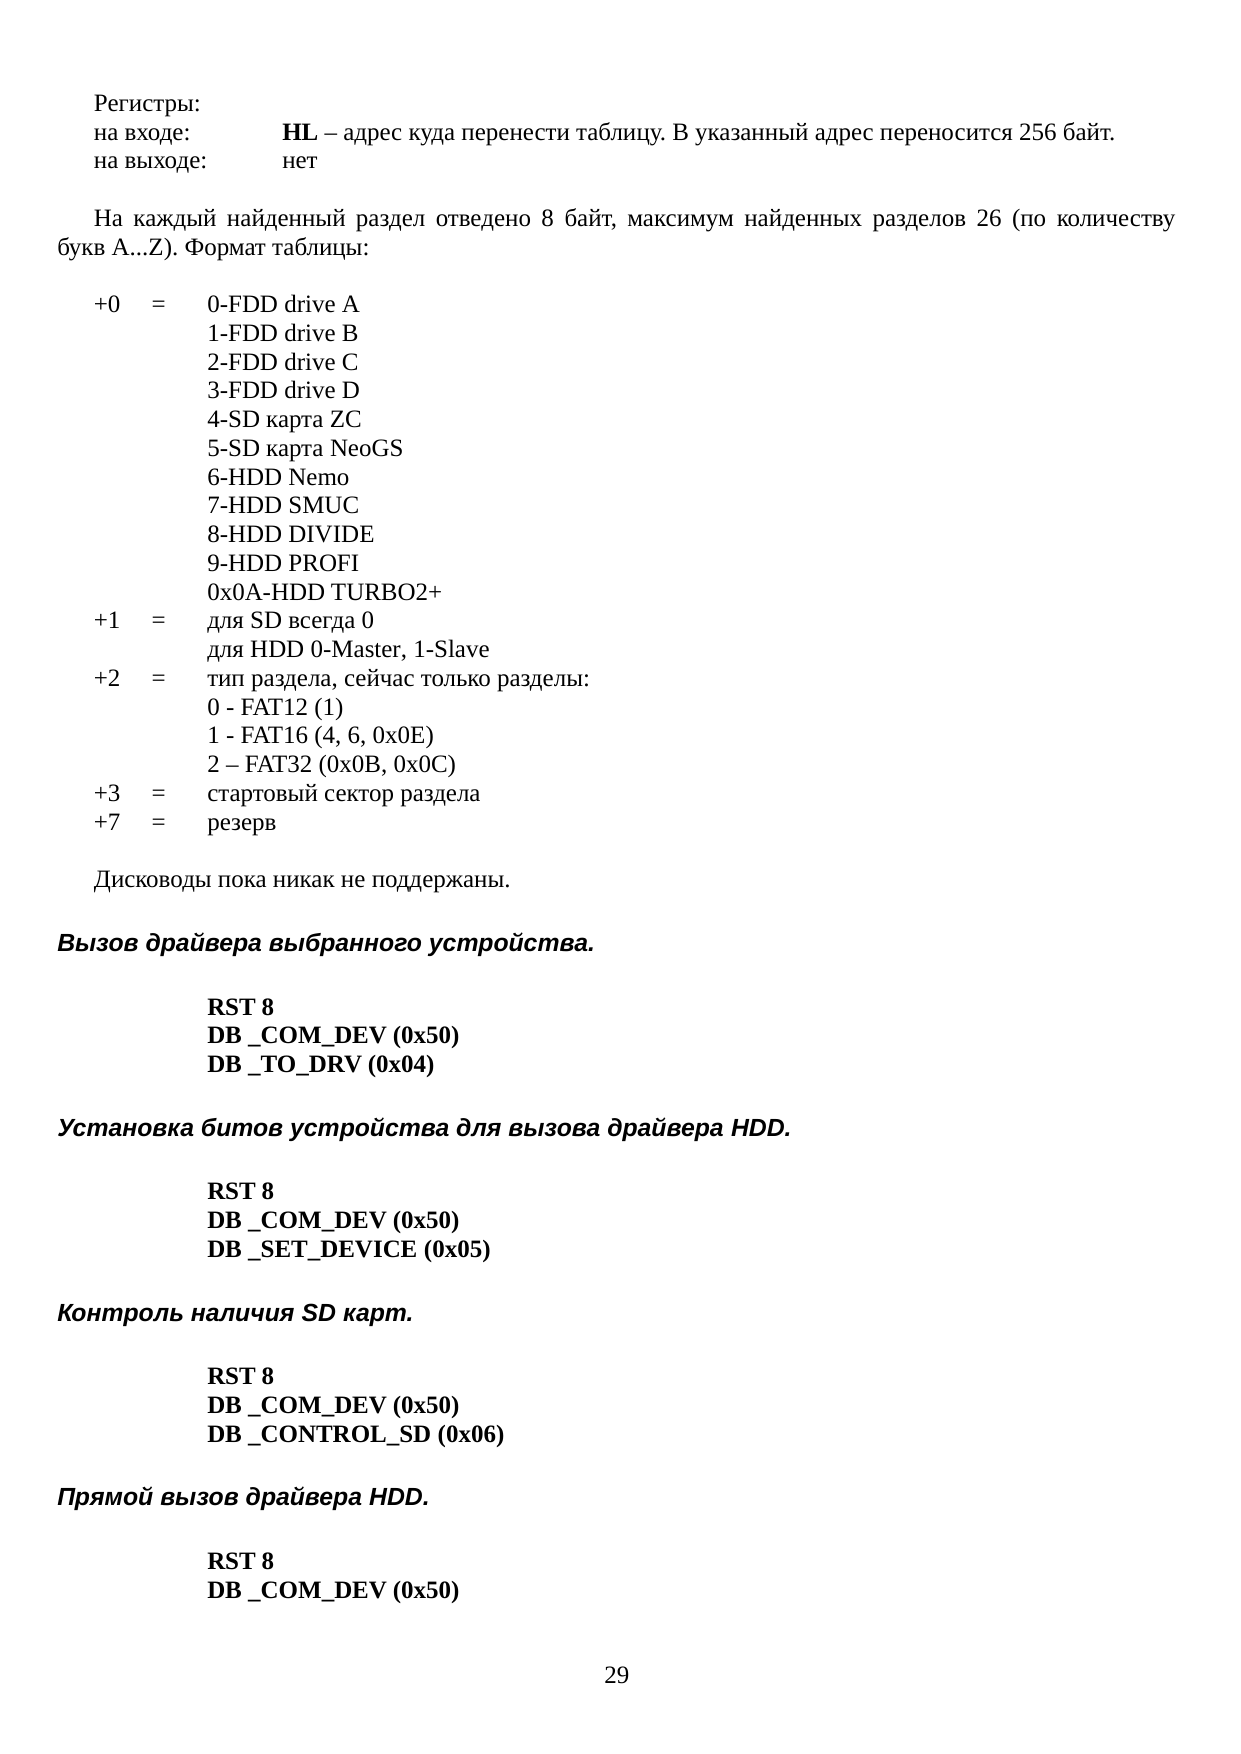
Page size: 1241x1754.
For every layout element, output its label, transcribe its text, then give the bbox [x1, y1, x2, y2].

text 8-HDD DIVIDE [57, 519, 1176, 548]
text RST 8 [57, 1361, 1176, 1390]
text RST 8 [57, 1546, 1176, 1575]
text 0x0A-HDD TURBO2+ [57, 577, 1176, 606]
text 2-FDD drive C [57, 347, 1176, 376]
text 7-HDD SMUC [57, 491, 1176, 519]
text 1-FDD drive B [57, 318, 1176, 347]
text RST 8 [57, 1176, 1176, 1205]
text DB _COM_DEV (0x50) [57, 1020, 1176, 1049]
text 1 - FAT16 (4, 6, 0x0E) [57, 721, 1176, 749]
text DB _COM_DEV (0x50) [57, 1575, 1176, 1603]
text Регистры: [57, 88, 1176, 117]
subtitle Контроль наличия SD карт. [57, 1298, 1176, 1326]
text 0 - FAT12 (1) [57, 692, 1176, 721]
text 9-HDD PROFI [57, 548, 1176, 577]
text на входе: HL – адрес куда перенести таблицу. В указанный адрес переносится 256 байт. [57, 117, 1176, 146]
text Дисководы пока никак не поддержаны. [57, 864, 1176, 893]
text 4-SD карта ZC [57, 404, 1176, 433]
text +0 = 0-FDD drive A [57, 289, 1176, 318]
subtitle Вызов драйвера выбранного устройства. [57, 928, 1176, 957]
text 2 – FAT32 (0x0B, 0x0C) [57, 749, 1176, 778]
subtitle Прямой вызов драйвера HDD. [57, 1482, 1176, 1511]
text +1 = для SD всегда 0 [57, 606, 1176, 634]
text 5-SD карта NeoGS [57, 433, 1176, 462]
subtitle Установка битов устройства для вызова драйвера HDD. [57, 1113, 1176, 1141]
text DB _COM_DEV (0x50) [57, 1390, 1176, 1419]
text для HDD 0-Master, 1-Slave [57, 634, 1176, 663]
text DB _CONTROL_SD (0x06) [57, 1419, 1176, 1447]
text +2 = тип раздела, сейчас только разделы: [57, 663, 1176, 692]
text DB _COM_DEV (0x50) [57, 1205, 1176, 1234]
text 3-FDD drive D [57, 376, 1176, 404]
text DB _TO_DRV (0x04) [57, 1049, 1176, 1078]
text +3 = стартовый сектор раздела [57, 778, 1176, 807]
text на выходе: нет [57, 146, 1176, 174]
text 6-HDD Nemo [57, 462, 1176, 491]
text DB _SET_DEVICE (0x05) [57, 1234, 1176, 1263]
text RST 8 [57, 992, 1176, 1020]
text +7 = резерв [57, 807, 1176, 836]
text На каждый найденный раздел отведено 8 байт, максимум найденных разделов 26 (по количеству букв A...Z). Формат таблицы: [57, 203, 1176, 261]
